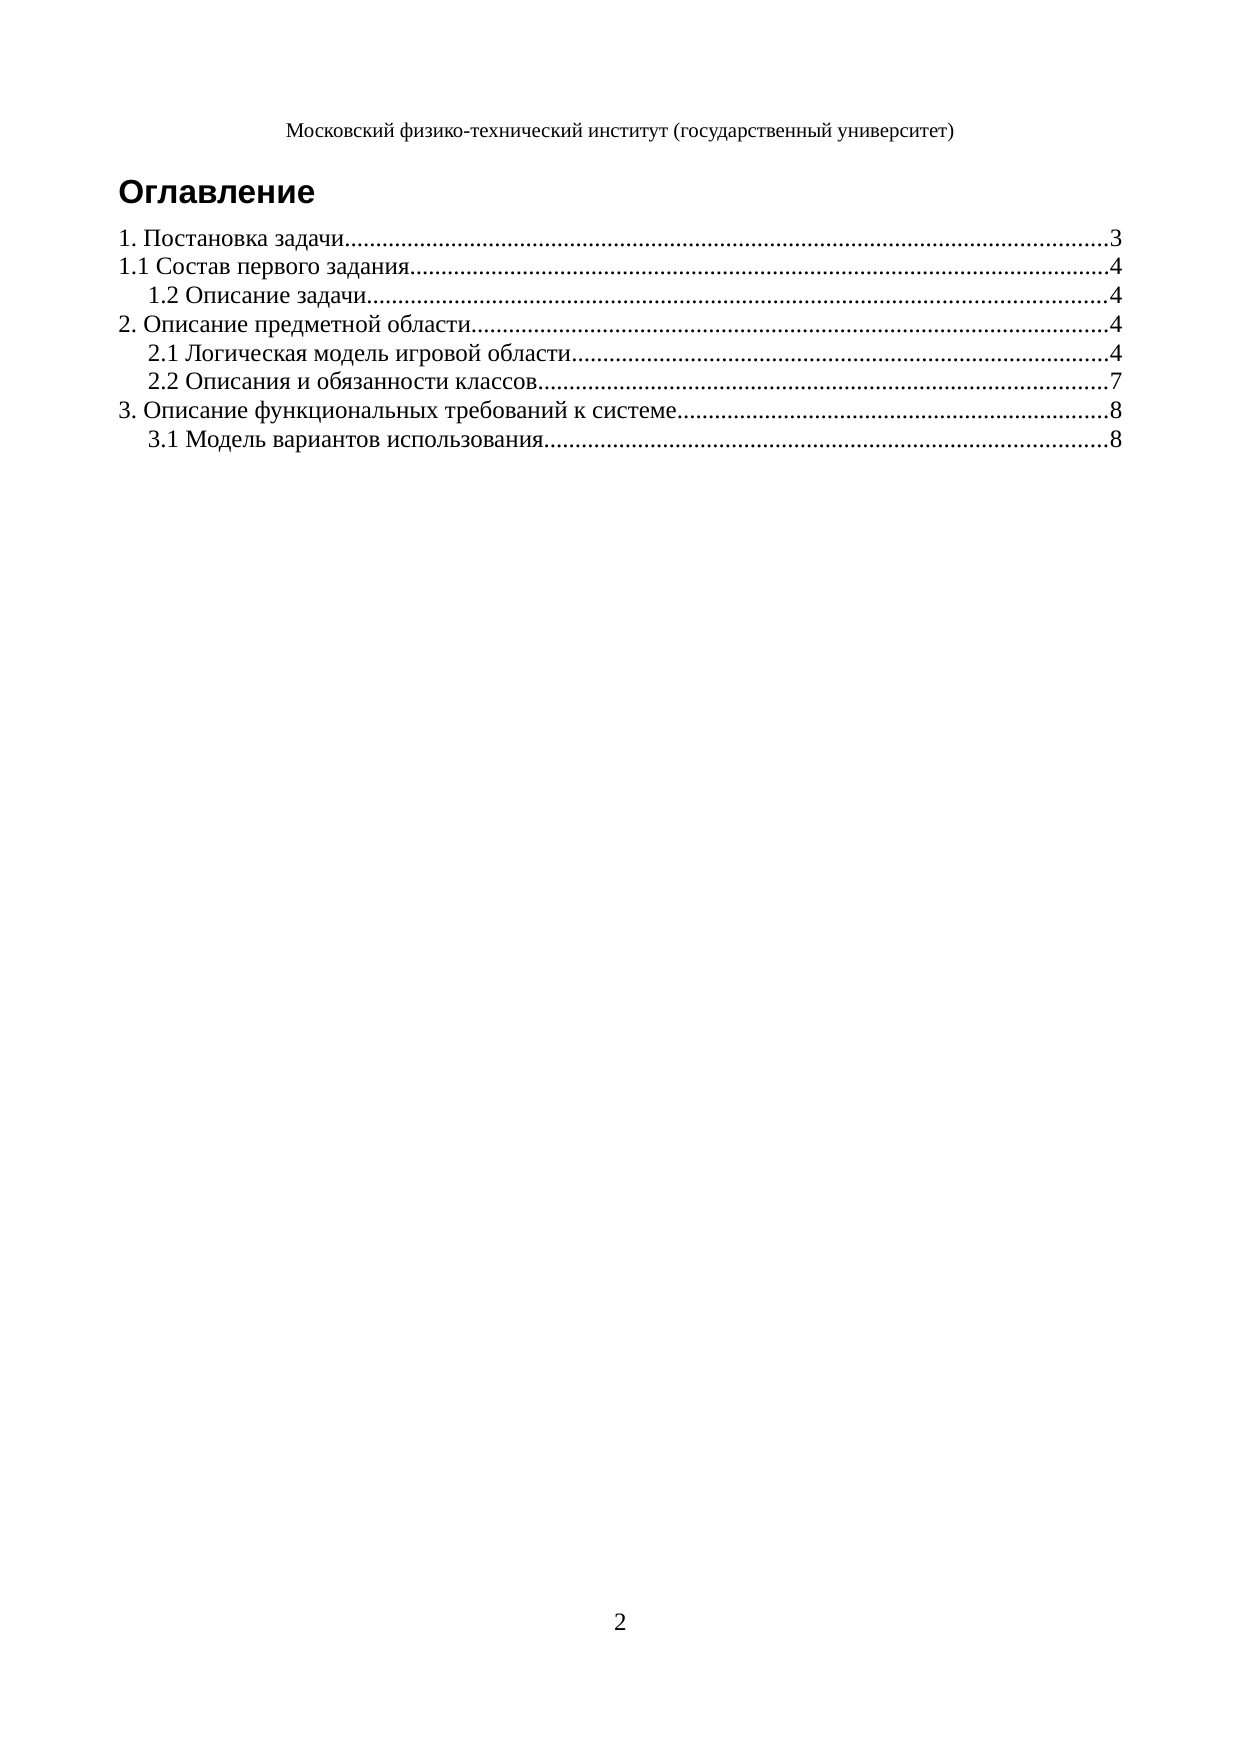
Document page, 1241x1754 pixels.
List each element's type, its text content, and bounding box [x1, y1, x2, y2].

text 1. Постановка задачи­ 3 [118, 223, 1122, 251]
text 2. Описание предметной области 4 [118, 309, 1122, 338]
text 2.2 Описания и обязанности классов 7 [148, 366, 1122, 395]
subtitle Оглавление [118, 172, 1122, 210]
text 1.2 Описание задачи 4 [148, 280, 1122, 309]
text 1.1 Состав первого задания 4 [118, 251, 1122, 280]
text 2.1 Логическая модель игровой области 4 [148, 338, 1122, 366]
text 3. Описание функциональных требований к системе 8 [118, 395, 1122, 424]
text 3.1 Модель вариантов использования 8 [148, 424, 1122, 453]
